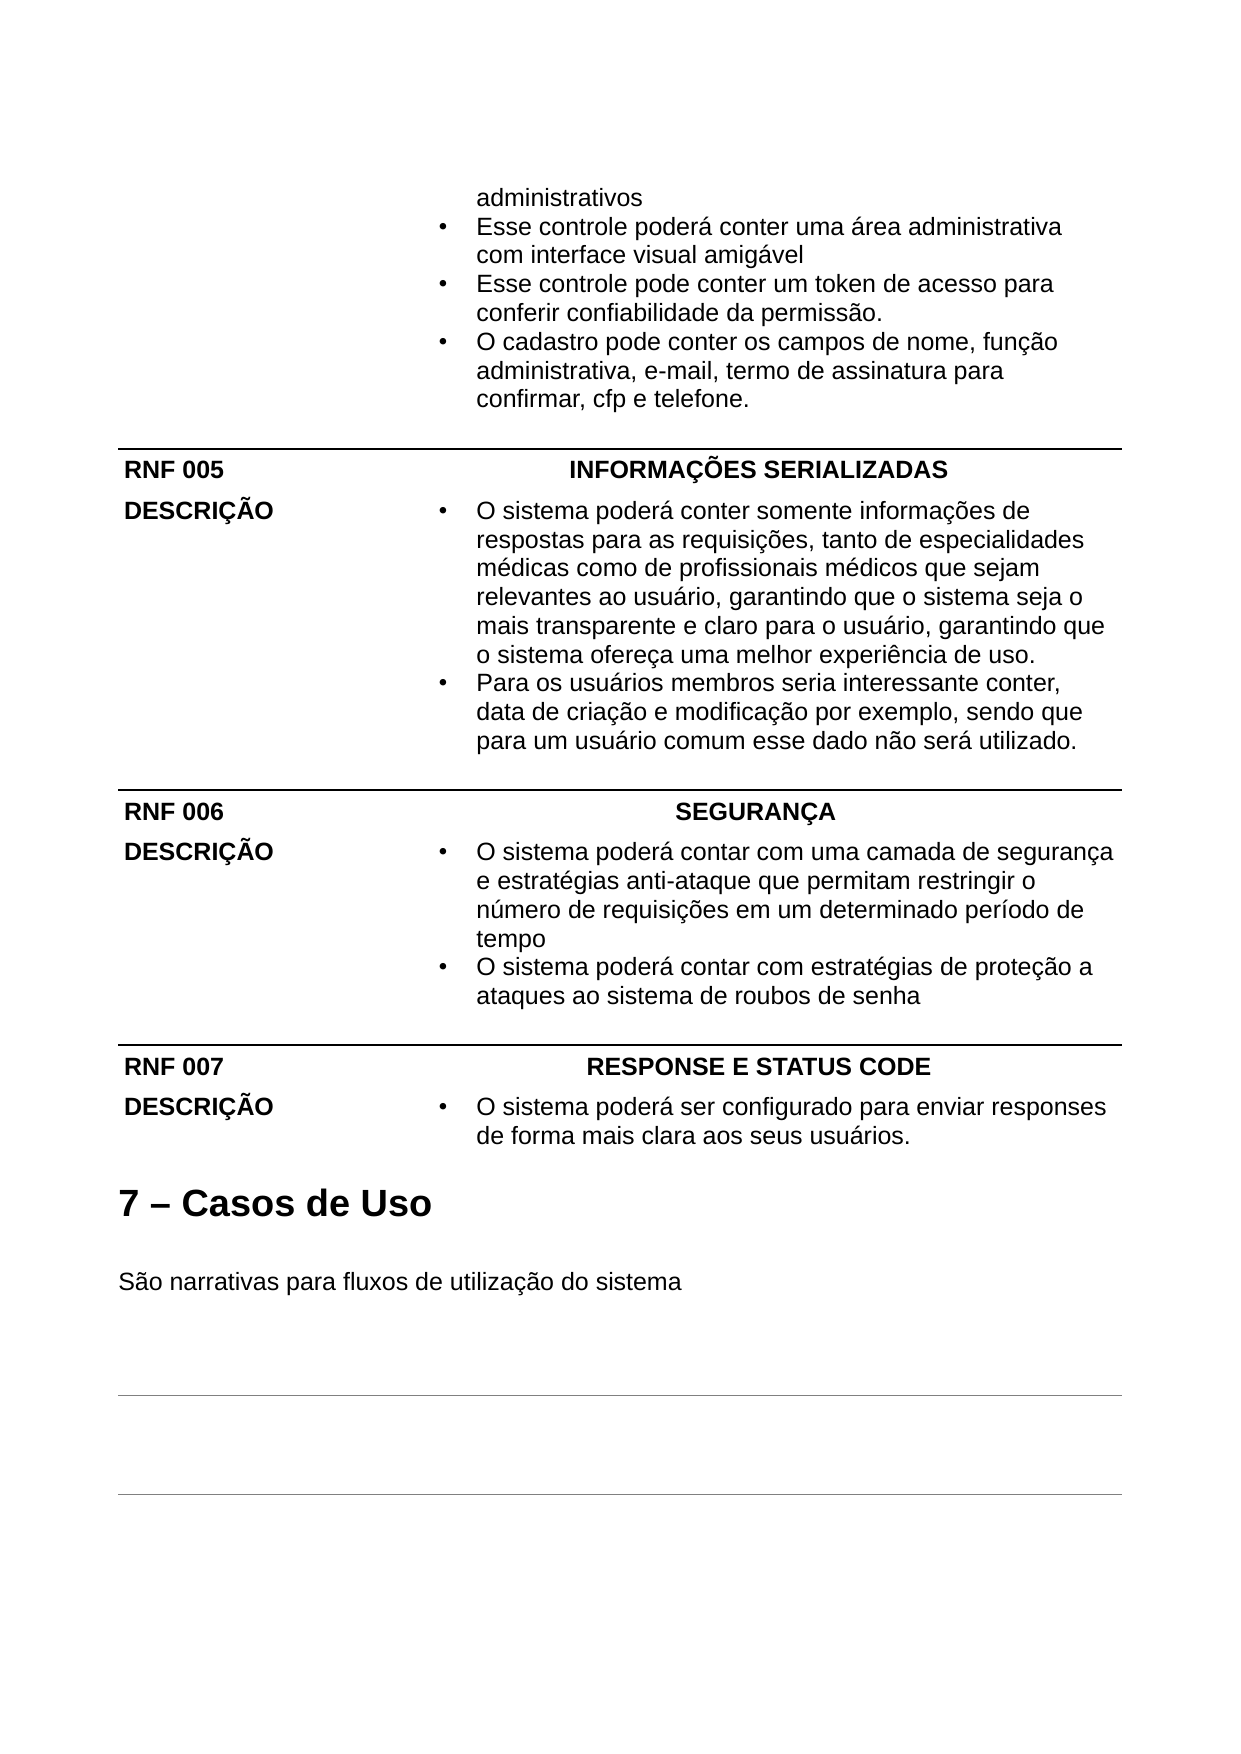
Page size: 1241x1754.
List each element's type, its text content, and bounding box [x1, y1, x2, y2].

table_cell DESCRIÇÃO [118, 1087, 395, 1156]
table_cell [118, 177, 395, 419]
table_header RNF 006 [118, 791, 395, 831]
subtitle 7 – Casos de Uso [118, 1181, 1122, 1224]
table_cell O sistema poderá conter somente informações de respostas para as requisições, tanto de especialidades médicas como de profissionais médicos que sejam relevantes ao usuário, garantindo que o sistema seja o mais transparente e claro para o usuário, garantindo que o sistema ofereça uma melhor experiência de uso. Para os usuários membros seria interessante conter, data de criação e modificação por exemplo, sendo que para um usuário comum esse dado não será utilizado. [395, 490, 1122, 760]
table_cell O sistema poderá ser configurado para enviar responses de forma mais clara aos seus usuários. [395, 1087, 1122, 1156]
table_header RESPONSE E STATUS CODE [395, 1046, 1122, 1087]
table_header RNF 007 [118, 1046, 395, 1087]
table_cell O sistema poderá contar com uma camada de segurança e estratégias anti-ataque que permitam restringir o número de requisições em um determinado período de tempo O sistema poderá contar com estratégias de proteção a ataques ao sistema de roubos de senha [395, 831, 1122, 1016]
table_header RNF 005 [118, 450, 395, 490]
table_cell DESCRIÇÃO [118, 831, 395, 1016]
table_header INFORMAÇÕES SERIALIZADAS [395, 450, 1122, 490]
text São narrativas para fluxos de utilização do sistema [118, 1237, 1122, 1296]
table_cell O sistema poderá contar com um controle de cadastro e gerenciamento dos usuários membros com poderes administrativos Esse controle poderá conter uma área administrativa com interface visual amigável Esse controle pode conter um token de acesso para conferir confiabilidade da permissão. O cadastro pode conter os campos de nome, função administrativa, e-mail, termo de assinatura para confirmar, cfp e telefone. [395, 177, 1122, 419]
table_header SEGURANÇA [395, 791, 1122, 831]
table_cell DESCRIÇÃO [118, 490, 395, 760]
